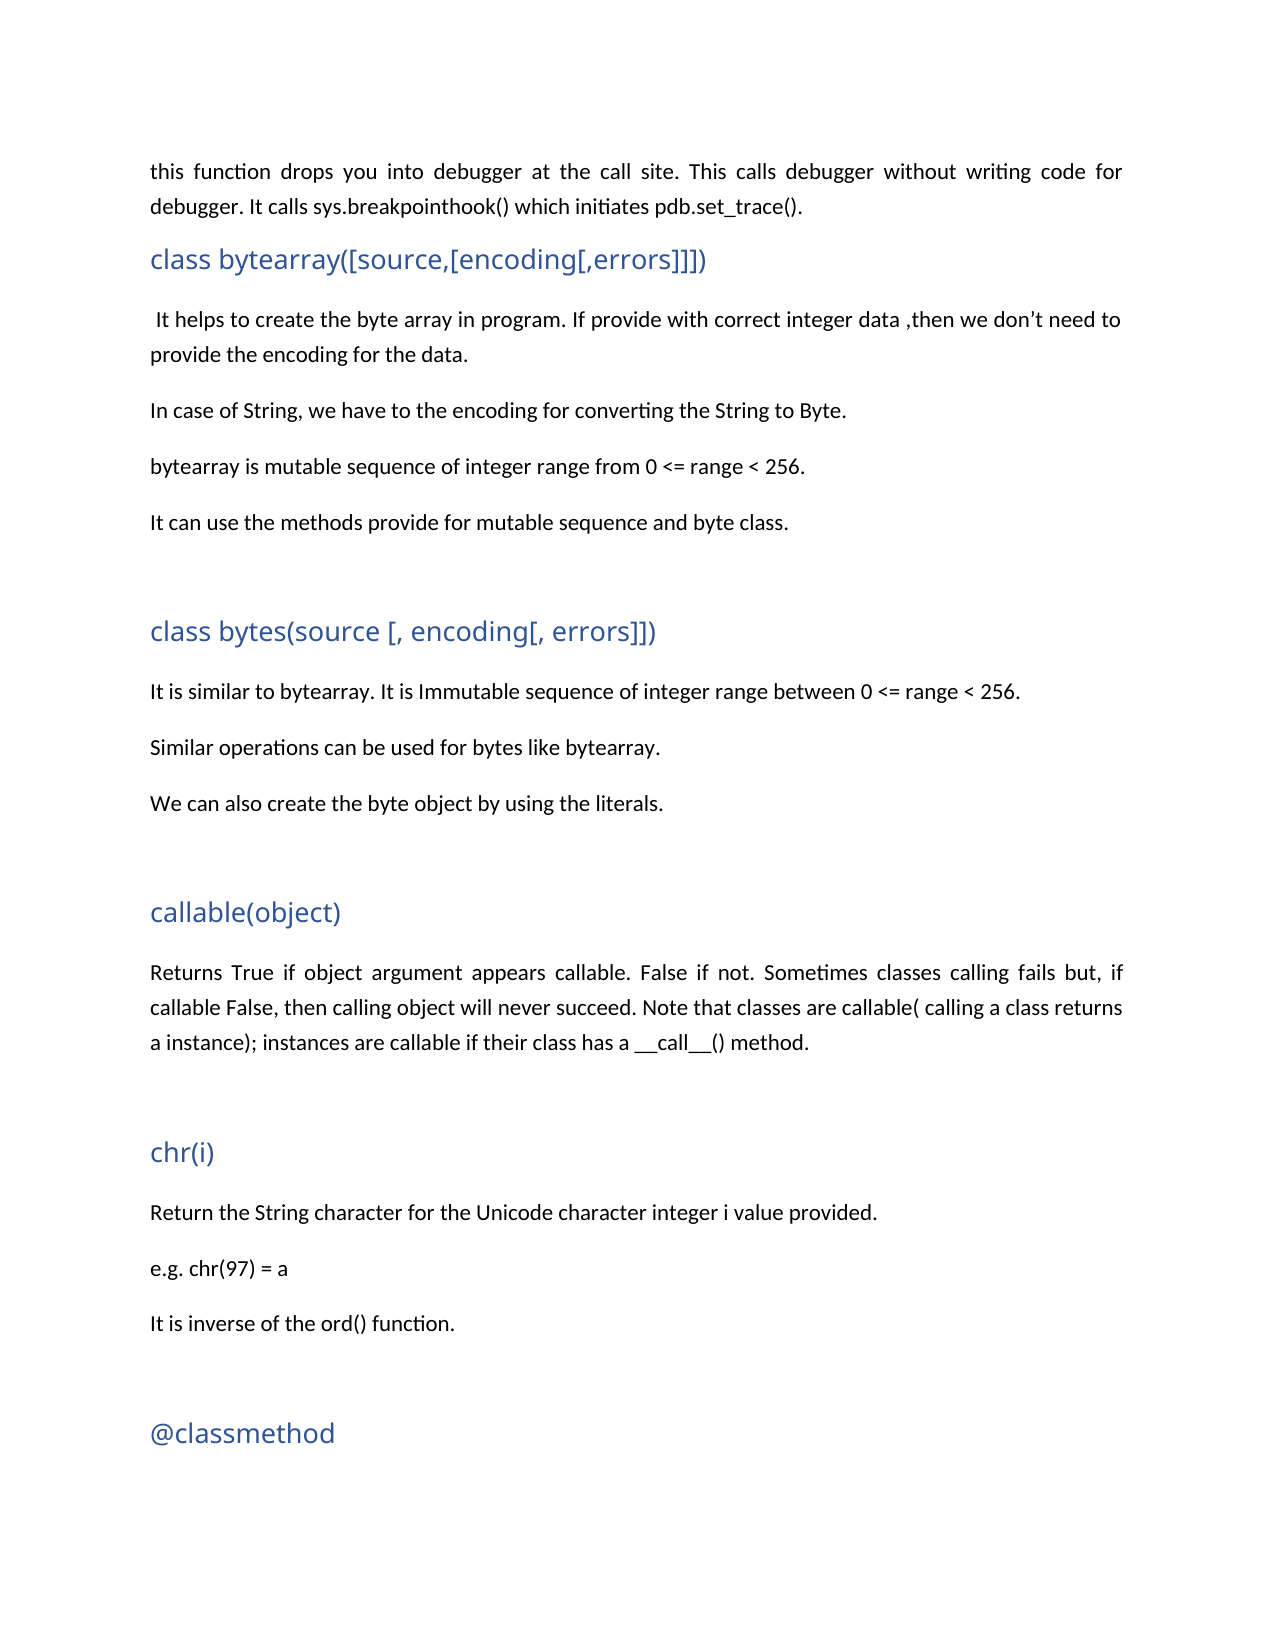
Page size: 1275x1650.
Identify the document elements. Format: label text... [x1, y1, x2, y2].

text chr(i) [150, 1133, 1125, 1170]
text class bytearray([source,[encoding[,errors]]]) [150, 241, 1125, 278]
text In case of String, we have to the encoding for converting the String to Byte. [150, 389, 1125, 424]
text class bytes(source [, encoding[, errors]]) [150, 613, 1125, 649]
text callable(object) [150, 894, 1125, 931]
text We can also create the byte object by using the literals. [150, 782, 1125, 817]
text It can use the methods provide for mutable sequence and byte class. [150, 501, 1125, 536]
text It helps to create the byte array in program. If provide with correct integer data ,then we don’t need to provide the encoding for the data. [150, 298, 1125, 368]
text this function drops you into debugger at the call site. This calls debugger without writing code for debugger. It calls sys.breakpointhook() which initiates pdb.set_trace(). [150, 150, 1125, 220]
text It is inverse of the ord() function. [150, 1302, 1125, 1337]
text bytearray is mutable sequence of integer range from 0 <= range < 256. [150, 445, 1125, 480]
text e.g. chr(97) = a [150, 1247, 1125, 1282]
text Similar operations can be used for bytes like bytearray. [150, 726, 1125, 761]
text Returns True if object argument appears callable. False if not. Sometimes classes calling fails but, if callable False, then calling object will never succeed. Note that classes are callable( calling a class returns a instance); instances are callable if their class has a __call__() method. [150, 951, 1125, 1056]
text Return the String character for the Unicode character integer i value provided. [150, 1191, 1125, 1226]
text @classmethod [150, 1414, 1125, 1451]
text It is similar to bytearray. It is Immutable sequence of integer range between 0 <= range < 256. [150, 670, 1125, 705]
